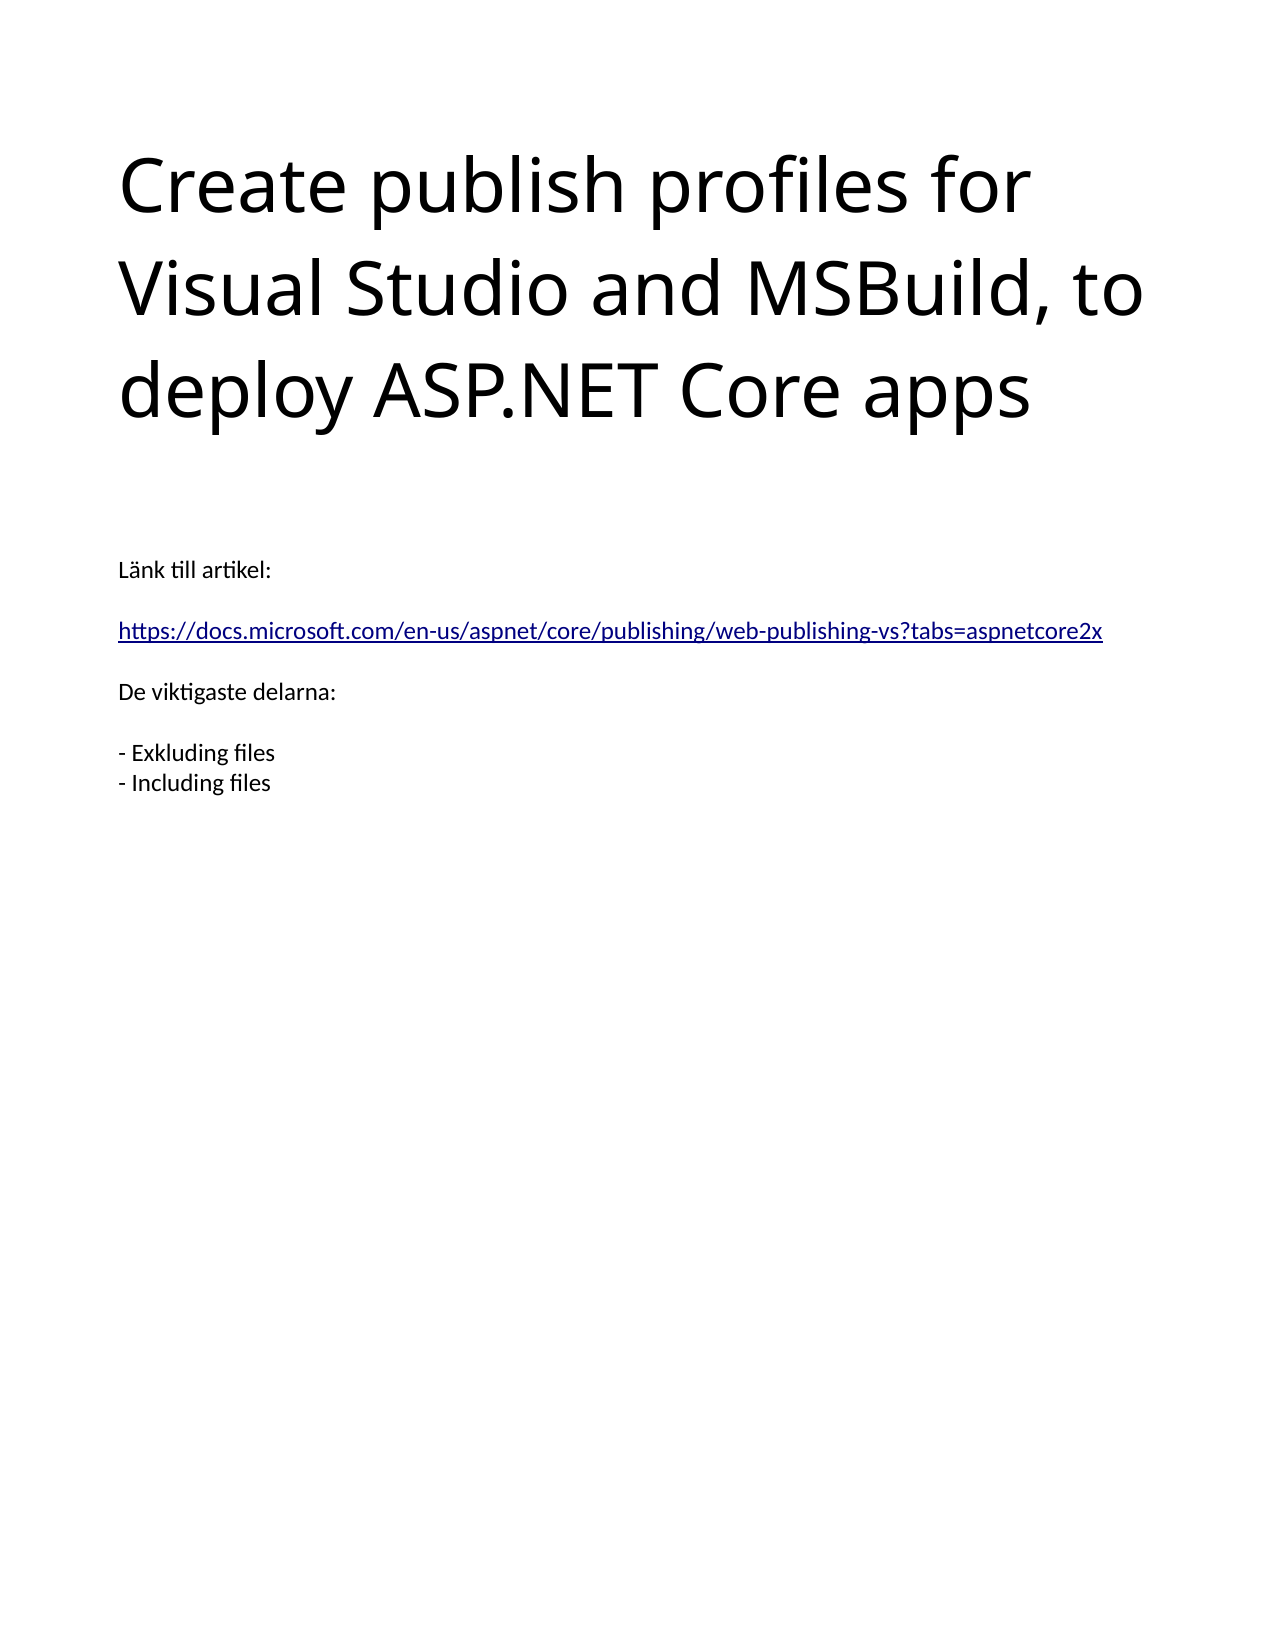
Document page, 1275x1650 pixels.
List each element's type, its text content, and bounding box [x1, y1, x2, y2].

text - Including files [118, 768, 1157, 798]
text De viktigaste delarna: [118, 676, 1157, 707]
text Länk till artikel: [118, 554, 1157, 584]
subtitle Create publish profiles for Visual Studio and MSBuild, to deploy ASP.NET Core apps [118, 133, 1157, 541]
text - Exkluding files [118, 737, 1157, 768]
text https://docs.microsoft.com/en-us/aspnet/core/publishing/web-publishing-vs?tabs=aspnetcore2x [118, 615, 1157, 646]
